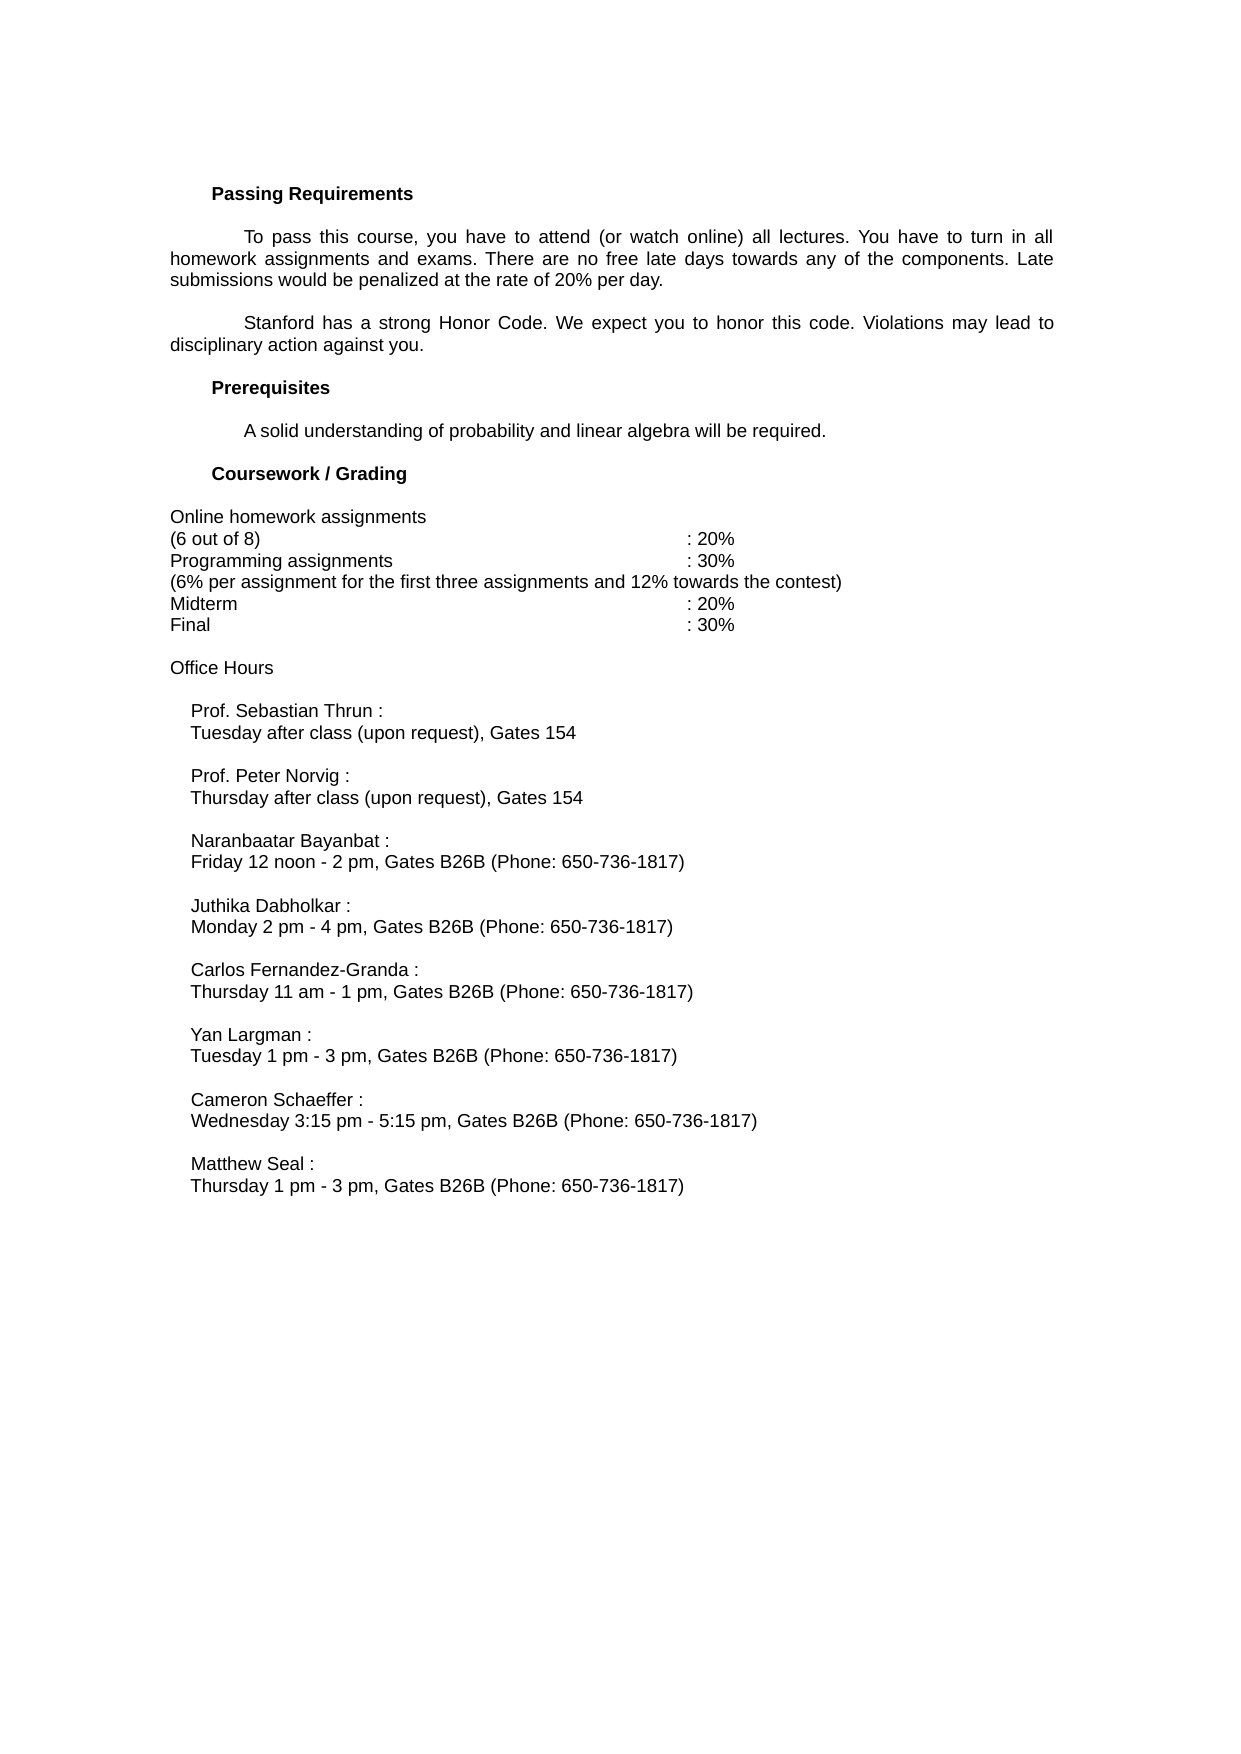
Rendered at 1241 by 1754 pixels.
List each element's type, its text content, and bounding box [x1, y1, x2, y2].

text Final : 30% [170, 614, 1055, 636]
text Office Hours [170, 657, 1055, 679]
text Online homework assignments [170, 506, 1055, 528]
text Passing Requirements [170, 183, 1055, 204]
text Stanford has a strong Honor Code. We expect you to honor this code. Violations may lead to disciplinary action against you. [170, 312, 1055, 355]
text (6 out of 8) : 20% [170, 528, 1055, 549]
text Prof. Peter Norvig : [170, 765, 1055, 787]
text Juthika Dabholkar : [170, 894, 1055, 916]
text Tuesday after class (upon request), Gates 154 [170, 722, 1055, 743]
text Wednesday 3:15 pm - 5:15 pm, Gates B26B (Phone: 650-736-1817) [170, 1110, 1055, 1132]
text Yan Largman : [170, 1024, 1055, 1045]
text Cameron Schaeffer : [170, 1088, 1055, 1110]
text Prof. Sebastian Thrun : [170, 700, 1055, 722]
text Tuesday 1 pm - 3 pm, Gates B26B (Phone: 650-736-1817) [170, 1045, 1055, 1067]
text Naranbaatar Bayanbat : [170, 830, 1055, 851]
text A solid understanding of probability and linear algebra will be required. [170, 420, 1055, 442]
text Prerequisites [170, 377, 1055, 398]
text Thursday 11 am - 1 pm, Gates B26B (Phone: 650-736-1817) [170, 981, 1055, 1002]
text Carlos Fernandez-Granda : [170, 959, 1055, 981]
text Monday 2 pm - 4 pm, Gates B26B (Phone: 650-736-1817) [170, 916, 1055, 937]
text Friday 12 noon - 2 pm, Gates B26B (Phone: 650-736-1817) [170, 851, 1055, 873]
text Programming assignments : 30% [170, 549, 1055, 571]
text Thursday 1 pm - 3 pm, Gates B26B (Phone: 650-736-1817) [170, 1175, 1055, 1196]
text (6% per assignment for the first three assignments and 12% towards the contest) [170, 571, 1055, 592]
text Coursework / Grading [170, 463, 1055, 485]
text To pass this course, you have to attend (or watch online) all lectures. You have to turn in all homework assignments and exams. There are no free late days towards any of the components. Late submissions would be penalized at the rate of 20% per day. [170, 226, 1055, 291]
text Matthew Seal : [170, 1153, 1055, 1175]
text Thursday after class (upon request), Gates 154 [170, 787, 1055, 808]
text Midterm : 20% [170, 592, 1055, 614]
